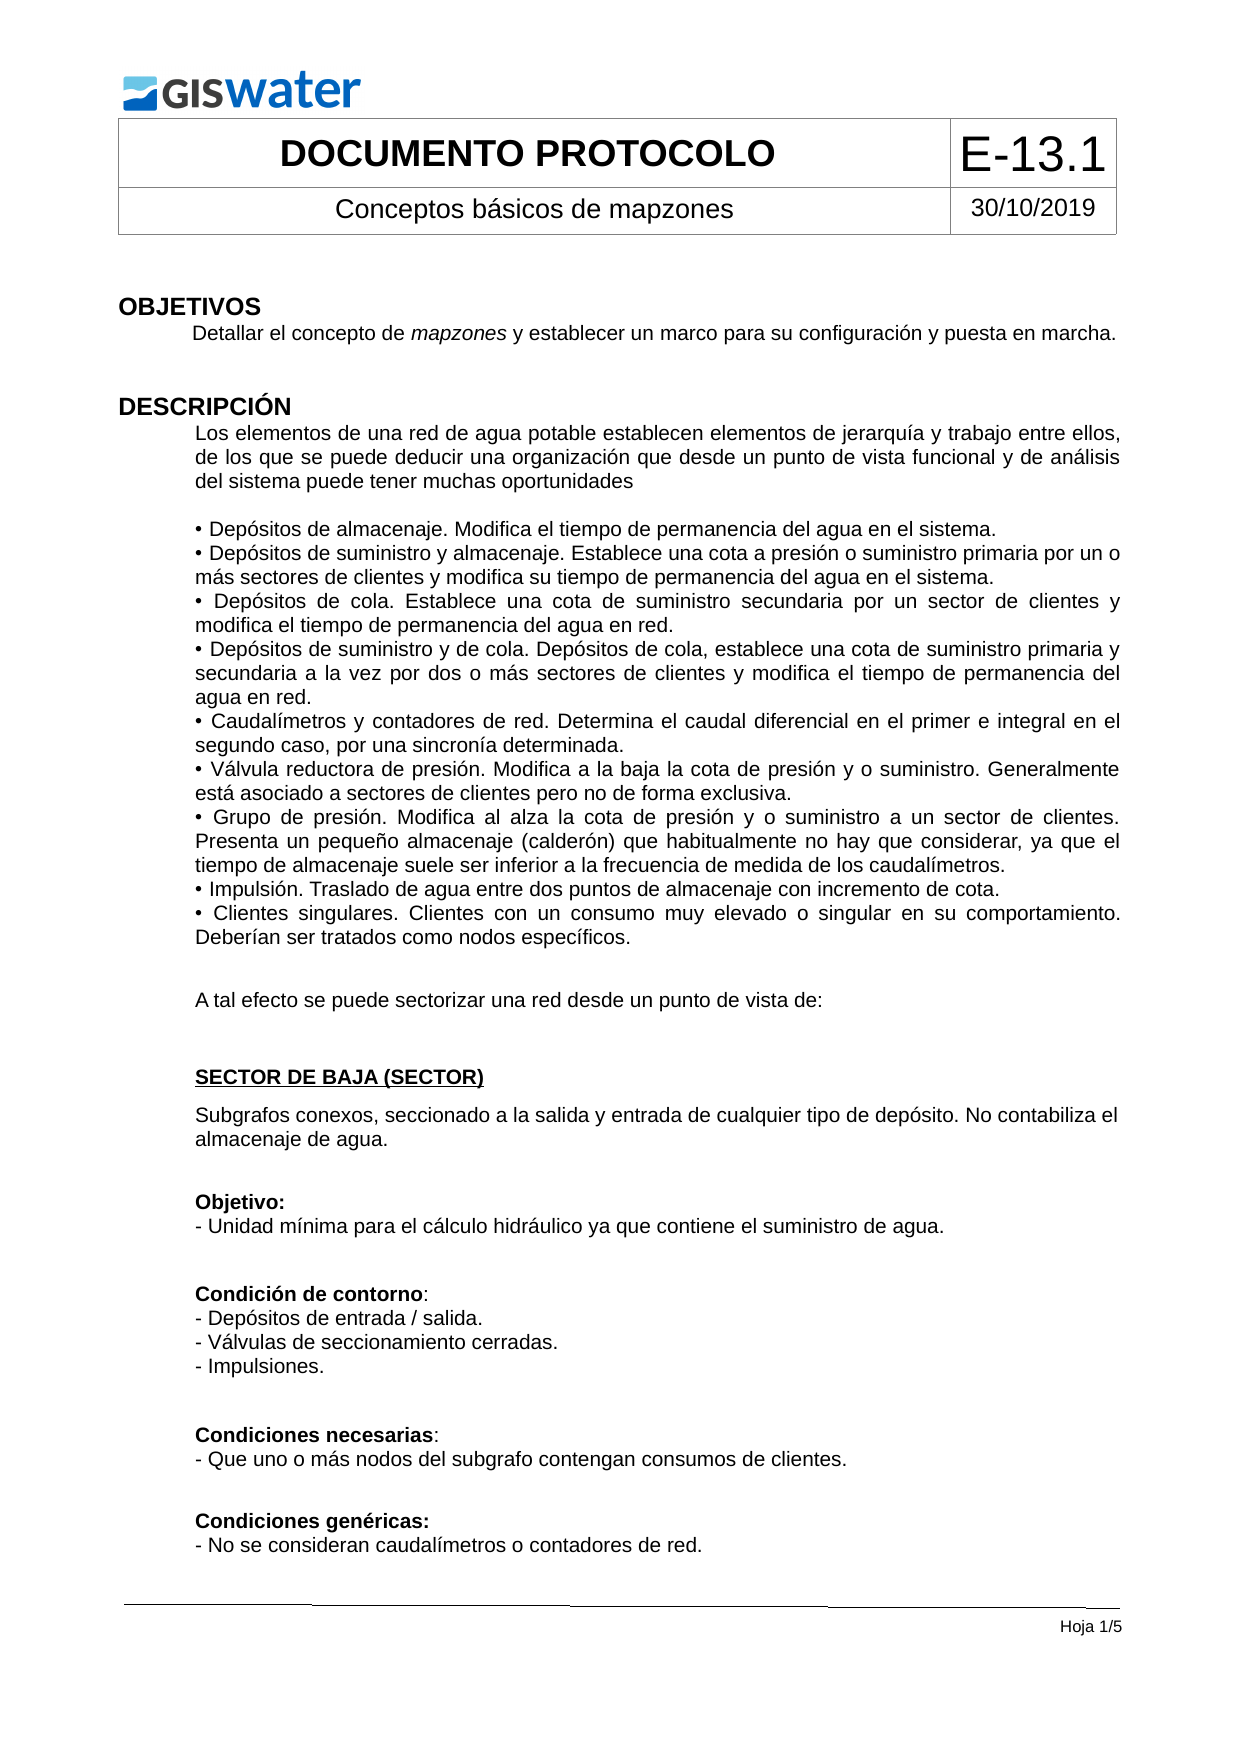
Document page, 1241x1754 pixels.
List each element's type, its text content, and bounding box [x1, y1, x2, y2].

text Subgrafos conexos, seccionado a la salida y entrada de cualquier tipo de depósito. No contabiliza el almacenaje de agua. [195, 1103, 1122, 1175]
list DESCRIPCIÓN [118, 392, 1122, 421]
list Caudalímetros y contadores de red. Determina el caudal diferencial en el primer e integral en el segundo caso, por una sincronía determinada. [195, 709, 1122, 757]
text Condiciones genéricas: - No se consideran caudalímetros o contadores de red. [195, 1509, 1122, 1557]
list Válvula reductora de presión. Modifica a la baja la cota de presión y o suministro. Generalmente está asociado a sectores de clientes pero no de forma exclusiva. [195, 757, 1122, 805]
picture [119, 66, 365, 115]
list Impulsión. Traslado de agua entre dos puntos de almacenaje con incremento de cota. [195, 877, 1122, 901]
list Grupo de presión. Modifica al alza la cota de presión y o suministro a un sector de clientes. Presenta un pequeño almacenaje (calderón) que habitualmente no hay que considerar, ya que el tiempo de almacenaje suele ser inferior a la frecuencia de medida de los caudalímetros. [195, 805, 1122, 877]
list Clientes singulares. Clientes con un consumo muy elevado o singular en su comportamiento. Deberían ser tratados como nodos específicos. [195, 901, 1122, 949]
text Condiciones necesarias: - Que uno o más nodos del subgrafo contengan consumos de clientes. [195, 1422, 1122, 1494]
text A tal efecto se puede sectorizar una red desde un punto de vista de: [195, 988, 1122, 1012]
list OBJETIVOS [118, 292, 1122, 321]
text Condición de contorno: - Depósitos de entrada / salida. - Válvulas de seccionamiento cerradas. - Impulsiones. [195, 1282, 1122, 1402]
text Detallar el concepto de mapzones y establecer un marco para su configuración y puesta en marcha. [192, 321, 1122, 344]
list Depósitos de almacenaje. Modifica el tiempo de permanencia del agua en el sistema. [195, 517, 1122, 541]
list Depósitos de suministro y de cola. Depósitos de cola, establece una cota de suministro primaria y secundaria a la vez por dos o más sectores de clientes y modifica el tiempo de permanencia del agua en red. [195, 637, 1122, 709]
list Depósitos de cola. Establece una cota de suministro secundaria por un sector de clientes y modifica el tiempo de permanencia del agua en red. [195, 589, 1122, 637]
text Los elementos de una red de agua potable establecen elementos de jerarquía y trabajo entre ellos, de los que se puede deducir una organización que desde un punto de vista funcional y de análisis del sistema puede tener muchas oportunidades [195, 421, 1122, 493]
list Depósitos de suministro y almacenaje. Establece una cota a presión o suministro primaria por un o más sectores de clientes y modifica su tiempo de permanencia del agua en el sistema. [195, 541, 1122, 589]
text SECTOR DE BAJA (SECTOR) [195, 1065, 1122, 1089]
text Objetivo: - Unidad mínima para el cálculo hidráulico ya que contiene el suministro de agua. [195, 1190, 1122, 1262]
